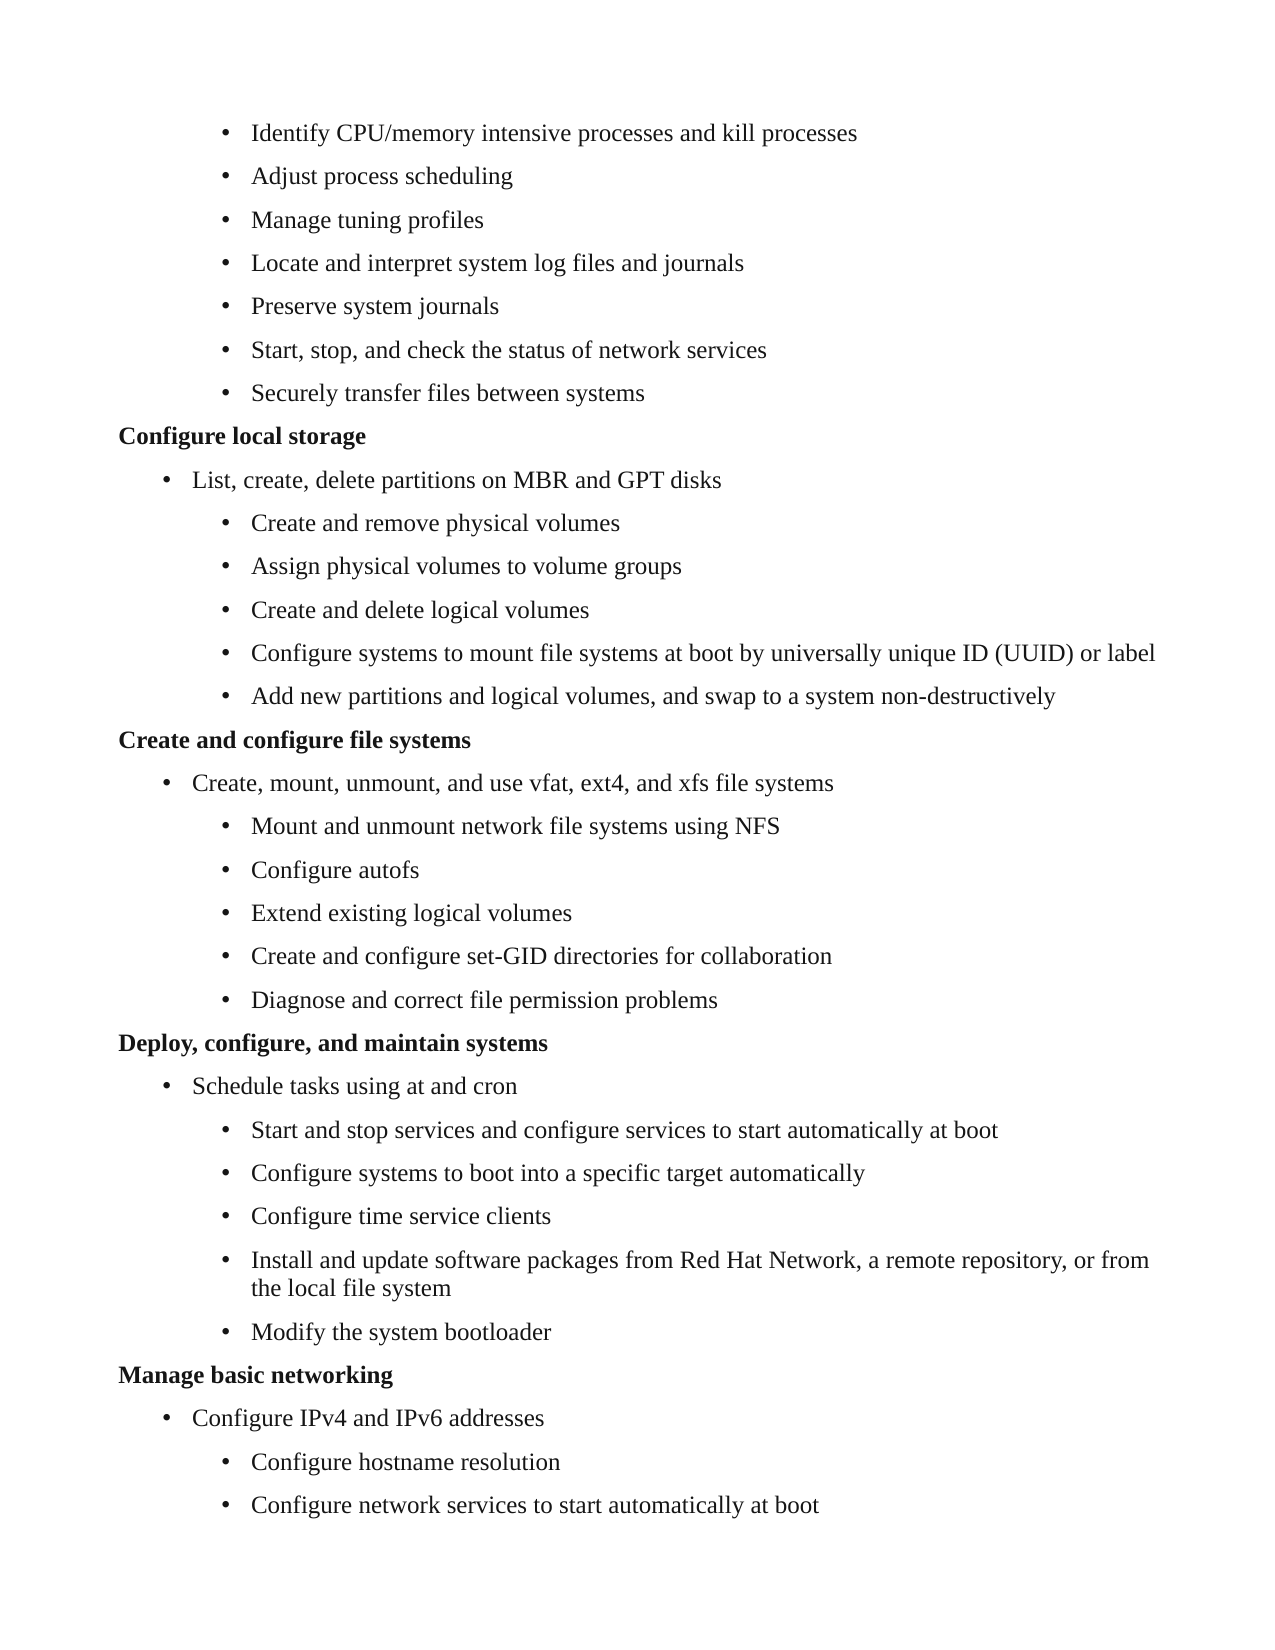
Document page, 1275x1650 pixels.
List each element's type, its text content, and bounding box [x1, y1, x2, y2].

list Add new partitions and logical volumes, and swap to a system non-destructively [221, 681, 1157, 710]
list Modify the system bootloader [221, 1317, 1157, 1346]
list List, create, delete partitions on MBR and GPT disks [162, 465, 1157, 493]
list Install and update software packages from Red Hat Network, a remote repository, or from the local file system [221, 1245, 1157, 1302]
list Create and configure set-GID directories for collaboration [221, 941, 1157, 970]
list Assign physical volumes to volume groups [221, 551, 1157, 580]
list Create and remove physical volumes [221, 508, 1157, 537]
list Securely transfer files between systems [221, 378, 1157, 407]
list Start, stop, and check the status of network services [221, 335, 1157, 363]
list Configure systems to mount file systems at boot by universally unique ID (UUID) or label [221, 638, 1157, 667]
list Adjust process scheduling [221, 161, 1157, 190]
list Configure hostname resolution [221, 1447, 1157, 1476]
subtitle Create and configure file systems [118, 725, 1157, 753]
list Identify CPU/memory intensive processes and kill processes [221, 118, 1157, 147]
list Create and delete logical volumes [221, 595, 1157, 623]
list Extend existing logical volumes [221, 898, 1157, 927]
list Start and stop services and configure services to start automatically at boot [221, 1115, 1157, 1143]
list Manage tuning profiles [221, 205, 1157, 233]
list Create, mount, unmount, and use vfat, ext4, and xfs file systems [162, 768, 1157, 797]
list Configure network services to start automatically at boot [221, 1490, 1157, 1519]
list Diagnose and correct file permission problems [221, 985, 1157, 1013]
list Schedule tasks using at and cron [162, 1071, 1157, 1100]
subtitle Manage basic networking [118, 1360, 1157, 1389]
list Configure IPv4 and IPv6 addresses [162, 1403, 1157, 1432]
list Configure time service clients [221, 1201, 1157, 1230]
subtitle Deploy, configure, and maintain systems [118, 1028, 1157, 1057]
subtitle Configure local storage [118, 421, 1157, 450]
list Locate and interpret system log files and journals [221, 248, 1157, 277]
list Configure systems to boot into a specific target automatically [221, 1158, 1157, 1187]
list Mount and unmount network file systems using NFS [221, 811, 1157, 840]
list Preserve system journals [221, 291, 1157, 320]
list Configure autofs [221, 855, 1157, 883]
